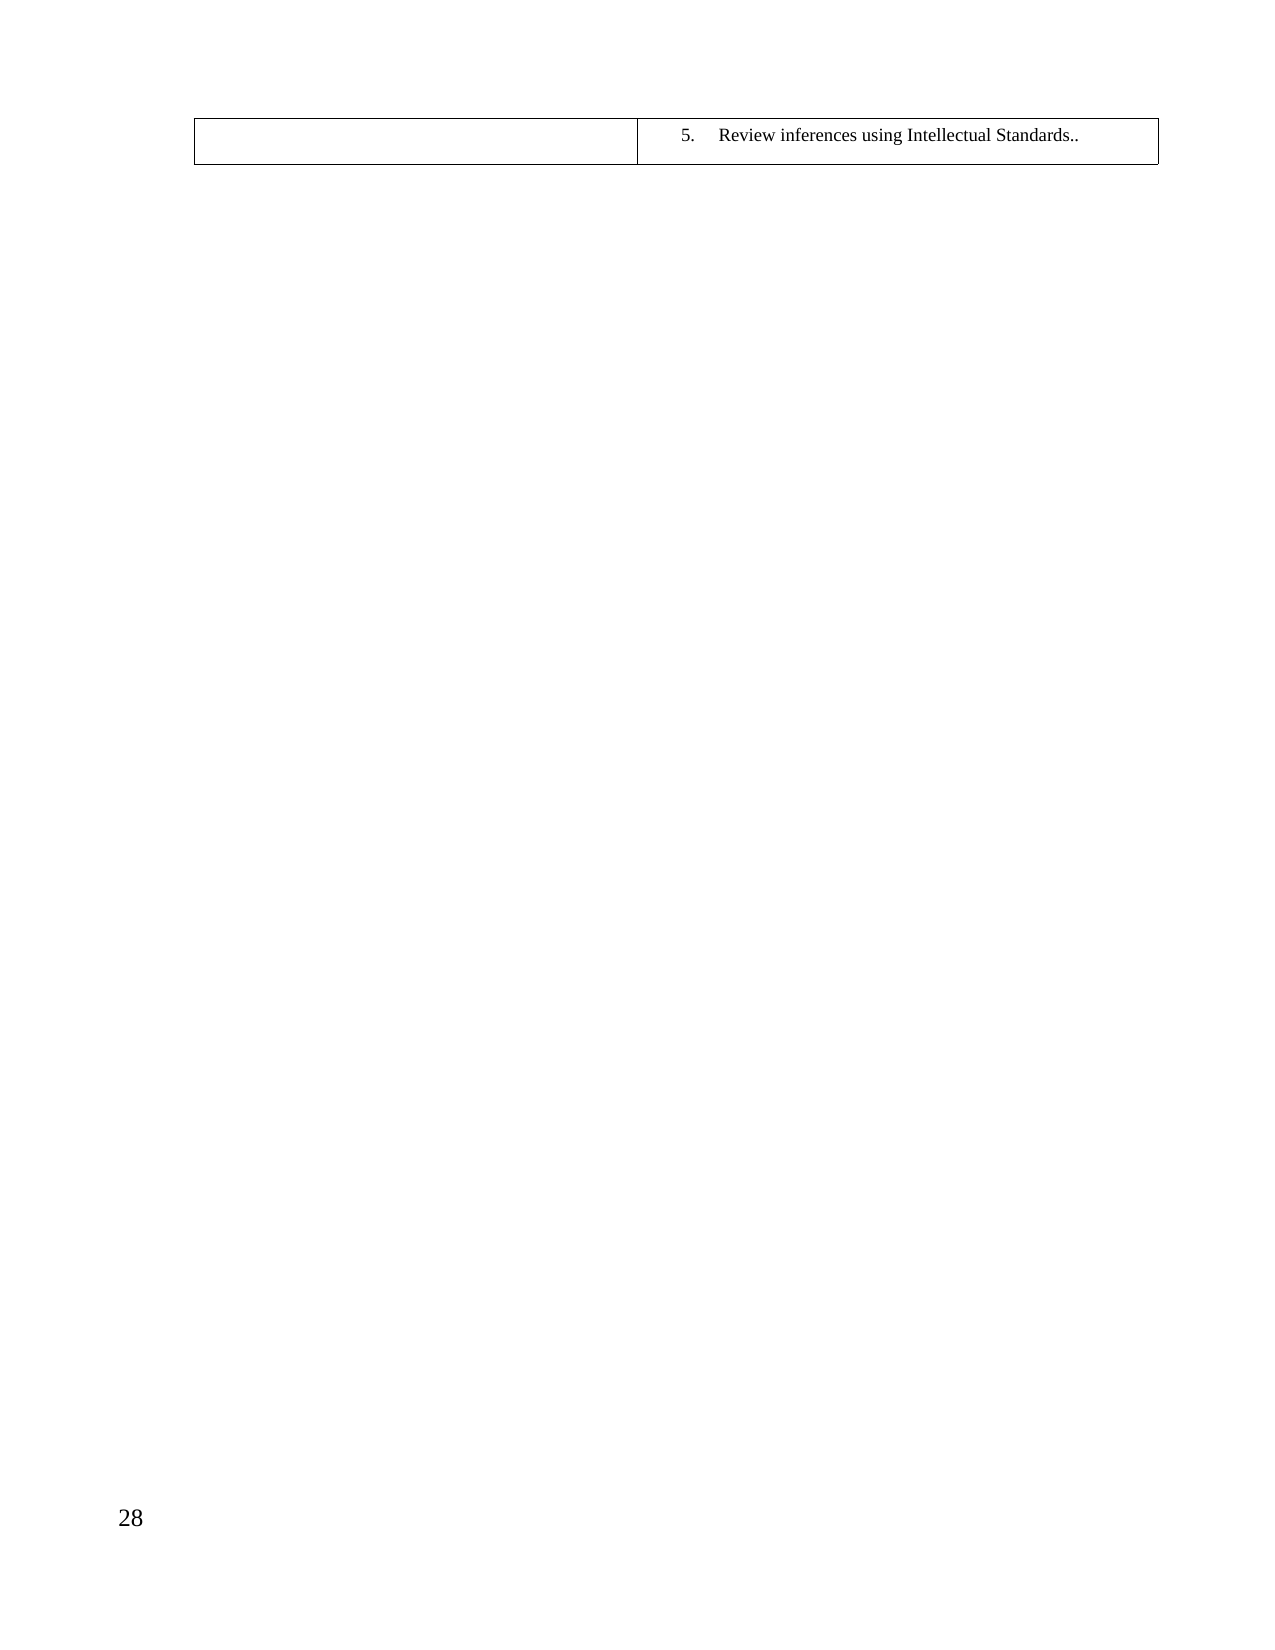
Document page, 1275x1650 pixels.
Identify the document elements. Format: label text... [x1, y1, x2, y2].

table_cell [195, 119, 637, 164]
table_cell Am I interpreting information correctly (graphs, charts, etc.)? Is there another way to interpret the information? Review inferences using Intellectual Standards.. [638, 119, 1158, 164]
